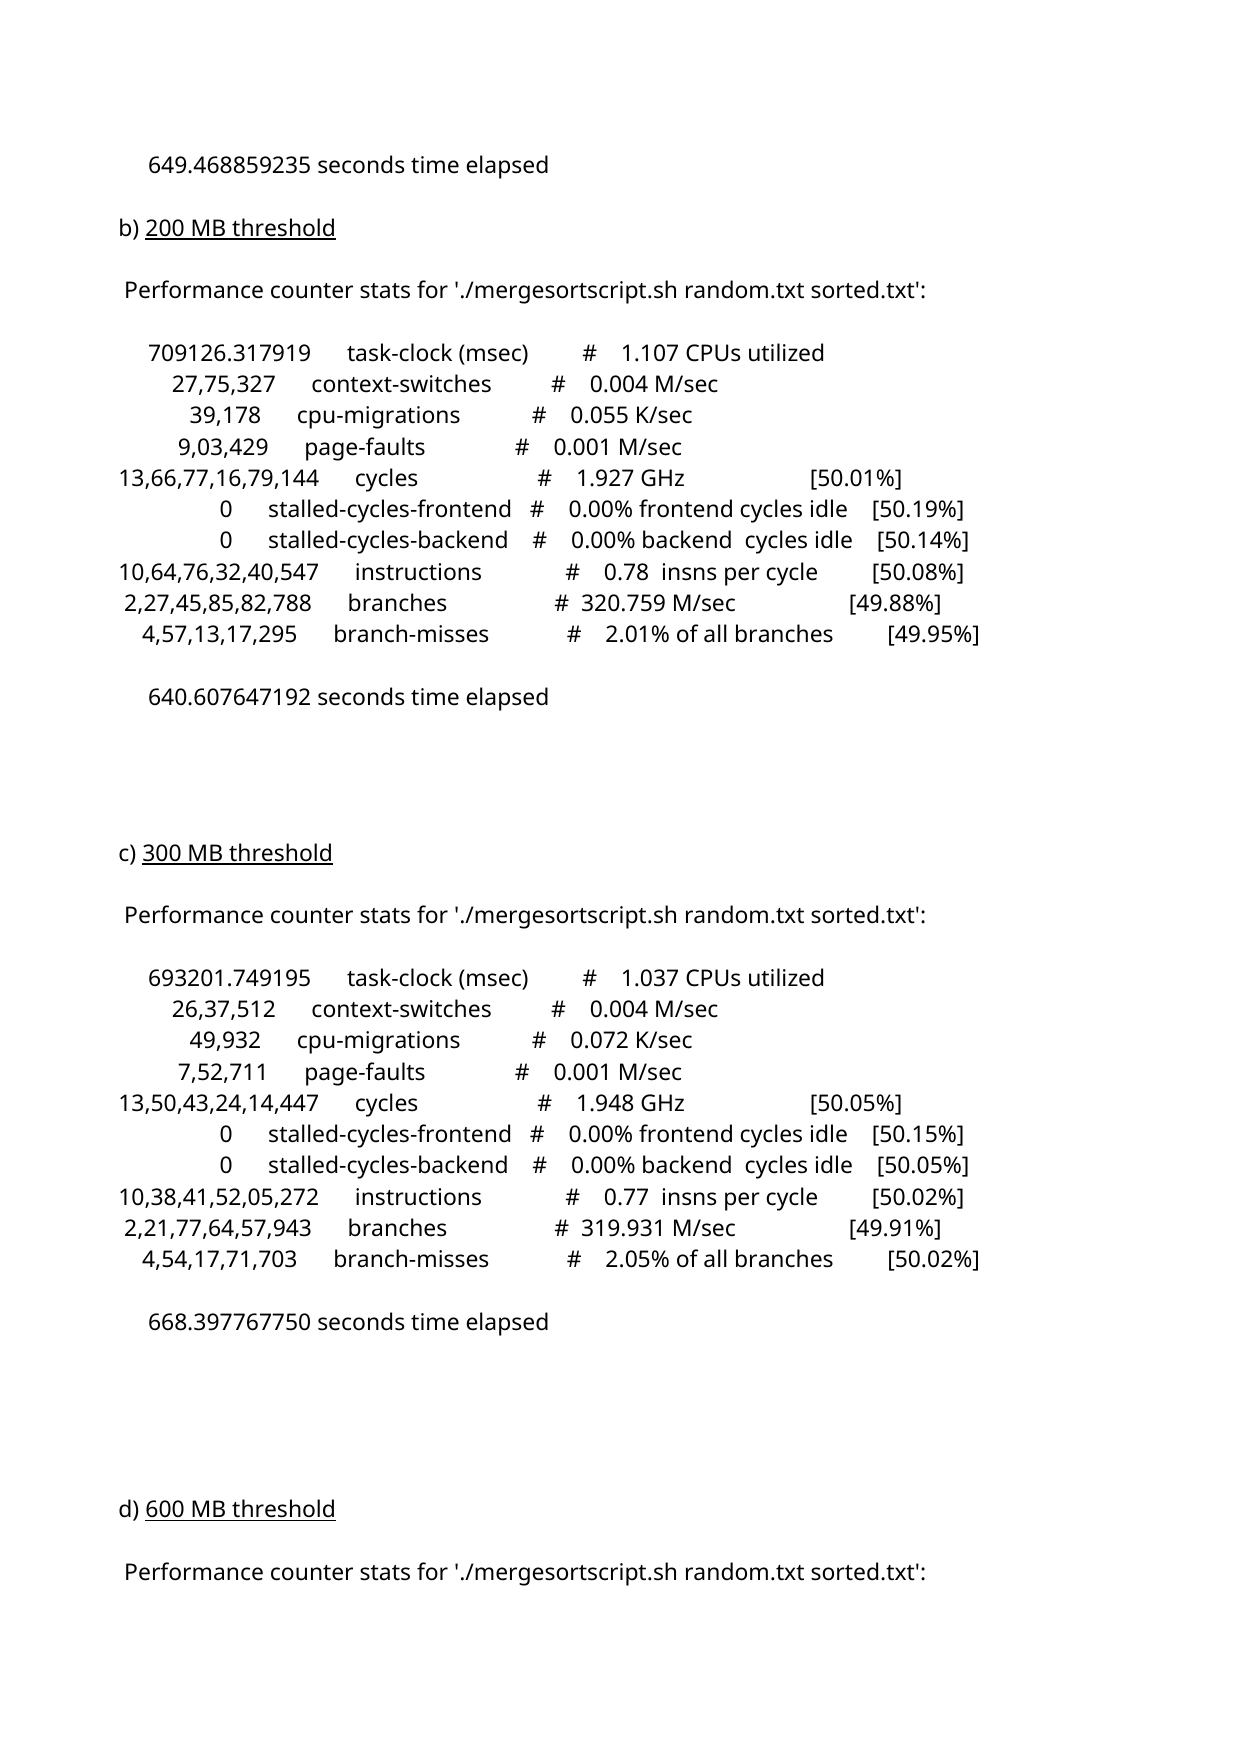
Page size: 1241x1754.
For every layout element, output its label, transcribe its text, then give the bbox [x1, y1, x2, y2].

text 0 stalled-cycles-backend # 0.00% backend cycles idle [50.05%] [118, 1149, 1122, 1181]
text 4,57,13,17,295 branch-misses # 2.01% of all branches [49.95%] [118, 618, 1122, 649]
text 9,03,429 page-faults # 0.001 M/sec [118, 431, 1122, 462]
text 4,54,17,71,703 branch-misses # 2.05% of all branches [50.02%] [118, 1243, 1122, 1274]
text 668.397767750 seconds time elapsed [118, 1306, 1122, 1337]
text 2,21,77,64,57,943 branches # 319.931 M/sec [49.91%] [118, 1212, 1122, 1243]
text 13,66,77,16,79,144 cycles # 1.927 GHz [50.01%] [118, 462, 1122, 493]
text 10,64,76,32,40,547 instructions # 0.78 insns per cycle [50.08%] [118, 556, 1122, 587]
text 693201.749195 task-clock (msec) # 1.037 CPUs utilized [118, 962, 1122, 993]
text 0 stalled-cycles-frontend # 0.00% frontend cycles idle [50.19%] [118, 493, 1122, 524]
text 10,38,41,52,05,272 instructions # 0.77 insns per cycle [50.02%] [118, 1181, 1122, 1212]
text b) 200 MB threshold [118, 212, 1122, 243]
text 709126.317919 task-clock (msec) # 1.107 CPUs utilized [118, 337, 1122, 368]
text 649.468859235 seconds time elapsed [118, 149, 1122, 181]
text 7,52,711 page-faults # 0.001 M/sec [118, 1056, 1122, 1087]
text 27,75,327 context-switches # 0.004 M/sec [118, 368, 1122, 399]
text 13,50,43,24,14,447 cycles # 1.948 GHz [50.05%] [118, 1087, 1122, 1118]
text Performance counter stats for './mergesortscript.sh random.txt sorted.txt': [118, 1556, 1122, 1587]
text 640.607647192 seconds time elapsed [118, 681, 1122, 712]
text 2,27,45,85,82,788 branches # 320.759 M/sec [49.88%] [118, 587, 1122, 618]
text Performance counter stats for './mergesortscript.sh random.txt sorted.txt': [118, 274, 1122, 306]
text d) 600 MB threshold [118, 1493, 1122, 1524]
text 0 stalled-cycles-frontend # 0.00% frontend cycles idle [50.15%] [118, 1118, 1122, 1149]
text 49,932 cpu-migrations # 0.072 K/sec [118, 1024, 1122, 1056]
text 26,37,512 context-switches # 0.004 M/sec [118, 993, 1122, 1024]
text 39,178 cpu-migrations # 0.055 K/sec [118, 399, 1122, 431]
text Performance counter stats for './mergesortscript.sh random.txt sorted.txt': [118, 899, 1122, 931]
text c) 300 MB threshold [118, 837, 1122, 868]
text 0 stalled-cycles-backend # 0.00% backend cycles idle [50.14%] [118, 524, 1122, 556]
